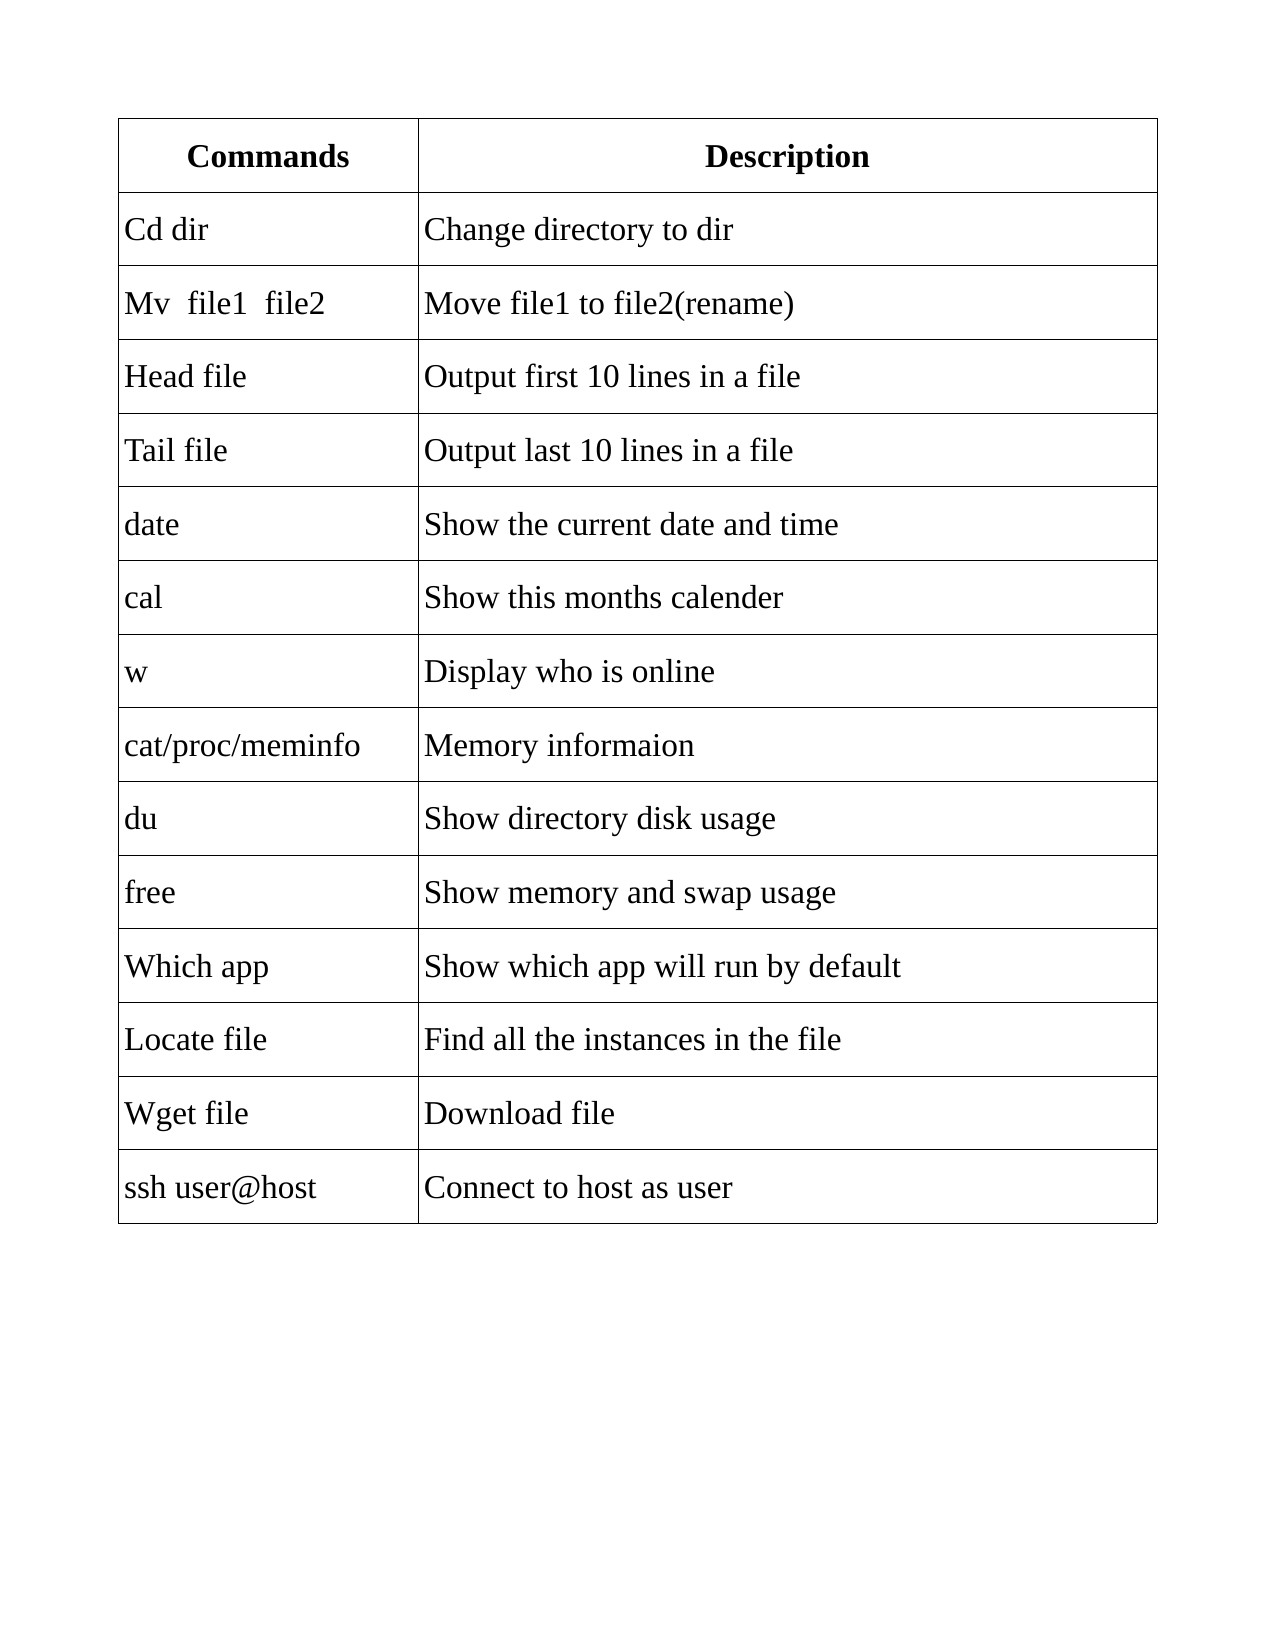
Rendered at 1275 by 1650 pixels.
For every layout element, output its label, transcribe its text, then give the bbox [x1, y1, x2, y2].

table_cell Download file [419, 1077, 1157, 1149]
table_cell Head file [119, 340, 418, 413]
table_cell Which app [119, 929, 418, 1002]
table_header Description [419, 119, 1157, 192]
table_cell Cd dir [119, 193, 418, 265]
table_cell Wget file [119, 1077, 418, 1149]
table_cell cal [119, 561, 418, 634]
table_cell Locate file [119, 1003, 418, 1076]
table_cell Change directory to dir [419, 193, 1157, 265]
table_cell du [119, 782, 418, 854]
table_cell cat/proc/meminfo [119, 708, 418, 781]
table_cell Connect to host as user [419, 1150, 1157, 1223]
table_cell Display who is online [419, 635, 1157, 707]
table_cell Output last 10 lines in a file [419, 414, 1157, 486]
table_cell Show the current date and time [419, 487, 1157, 560]
table_cell Show which app will run by default [419, 929, 1157, 1002]
table_cell Find all the instances in the file [419, 1003, 1157, 1076]
table_cell Show directory disk usage [419, 782, 1157, 854]
table_header Commands [119, 119, 418, 192]
table_cell ssh user@host [119, 1150, 418, 1223]
table_cell free [119, 856, 418, 928]
table_cell Tail file [119, 414, 418, 486]
table_cell w [119, 635, 418, 707]
table_cell date [119, 487, 418, 560]
table_cell Memory informaion [419, 708, 1157, 781]
table_cell Move file1 to file2(rename) [419, 266, 1157, 339]
table_cell Show this months calender [419, 561, 1157, 634]
table_cell Show memory and swap usage [419, 856, 1157, 928]
table_cell Output first 10 lines in a file [419, 340, 1157, 413]
table_cell Mv file1 file2 [119, 266, 418, 339]
